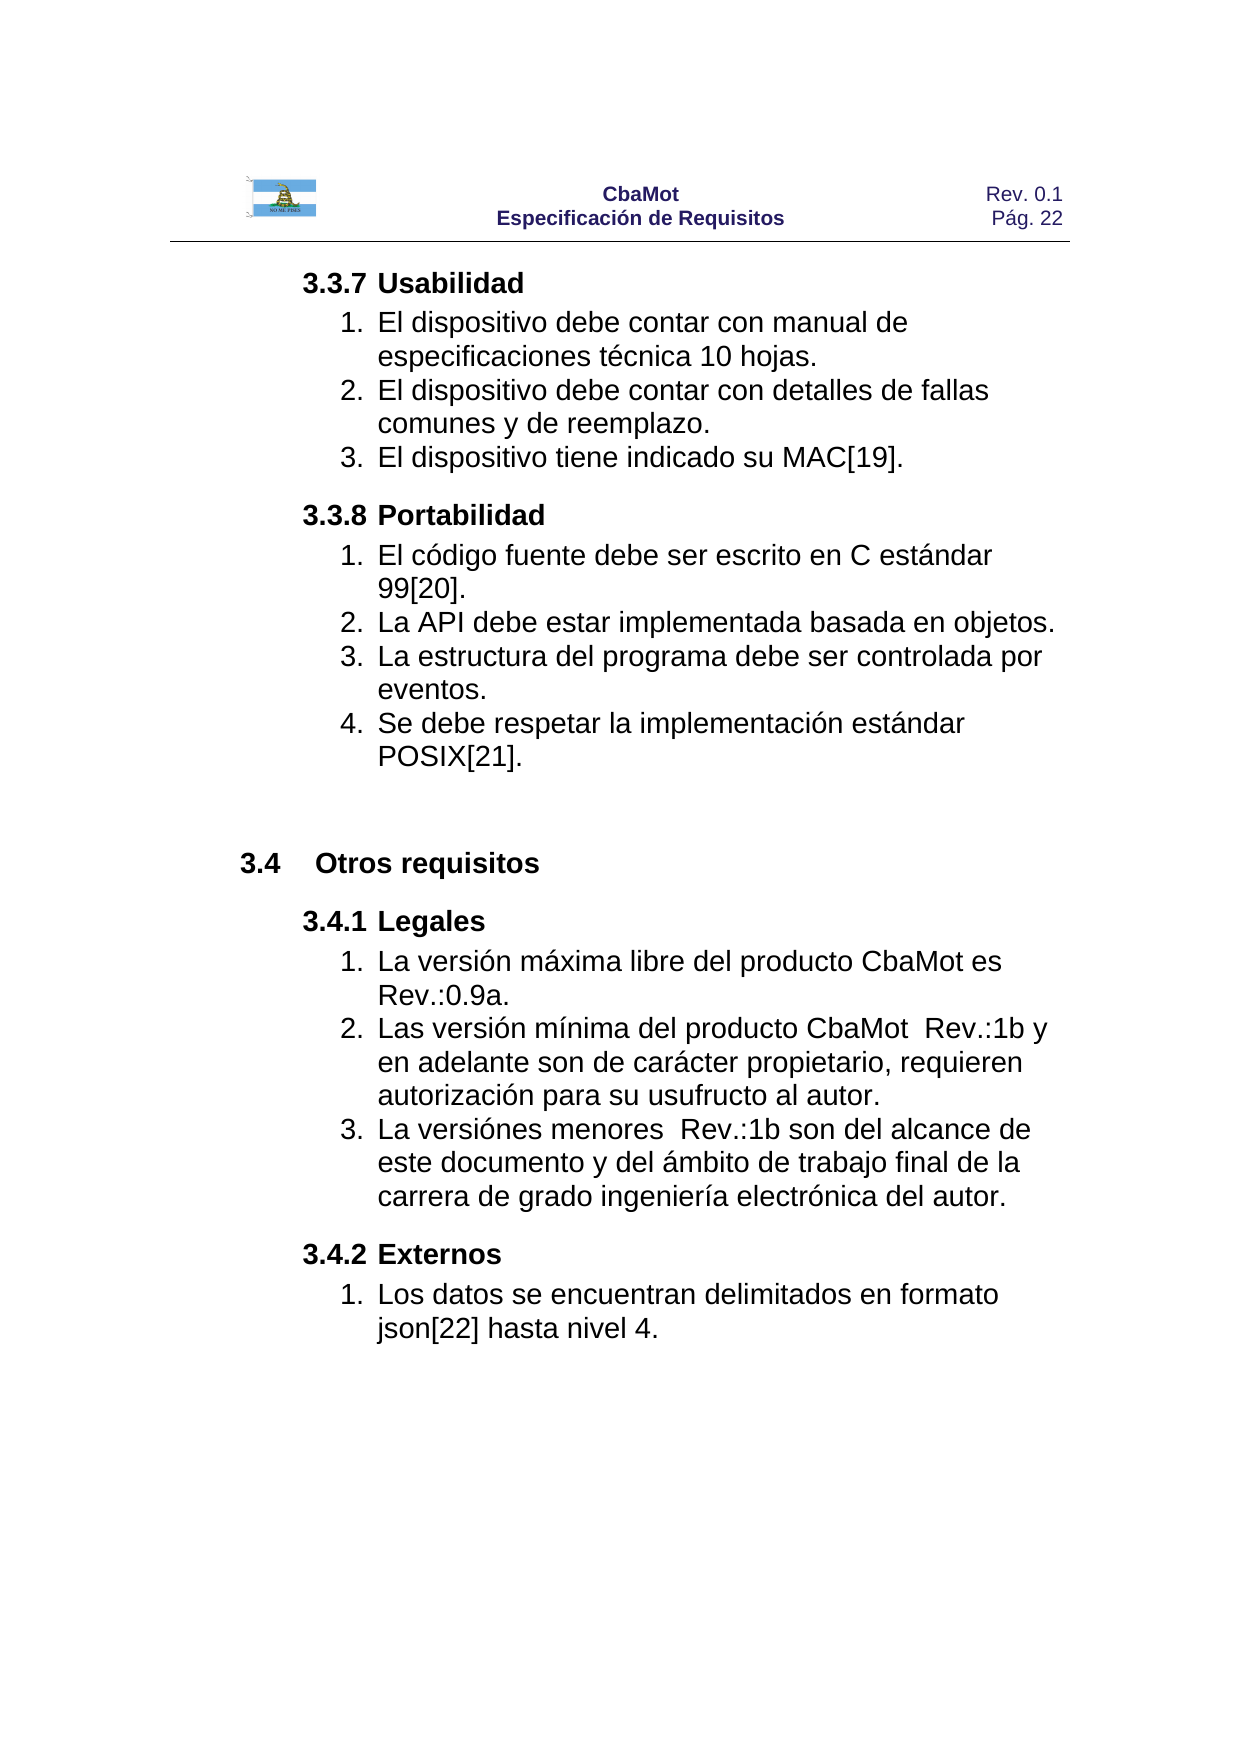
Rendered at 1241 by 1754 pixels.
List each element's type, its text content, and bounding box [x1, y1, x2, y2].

list El dispositivo debe contar con manual de especificaciones técnica 10 hojas. [340, 305, 1063, 372]
list El código fuente debe ser escrito en C estándar 99[20]. [340, 538, 1063, 605]
subtitle Otros requisitos [240, 846, 1063, 879]
list La versiónes menores Rev.:1b son del alcance de este documento y del ámbito de trabajo final de la carrera de grado ingeniería electrónica del autor. [340, 1112, 1063, 1212]
subtitle Portabilidad [302, 498, 1063, 532]
picture [242, 174, 320, 220]
list El dispositivo tiene indicado su MAC[19]. [340, 439, 1063, 473]
list El dispositivo debe contar con detalles de fallas comunes y de reemplazo. [340, 372, 1063, 439]
subtitle Usabilidad [302, 266, 1063, 299]
list La estructura del programa debe ser controlada por eventos. [340, 638, 1063, 706]
list La API debe estar implementada basada en objetos. [340, 605, 1063, 638]
list Se debe respetar la implementación estándar POSIX[21]. [340, 706, 1063, 773]
subtitle Legales [302, 904, 1063, 938]
list Los datos se encuentran delimitados en formato json[22] hasta nivel 4. [340, 1277, 1063, 1344]
subtitle Externos [302, 1237, 1063, 1271]
list La versión máxima libre del producto CbaMot es Rev.:0.9a. [340, 944, 1063, 1011]
list Las versión mínima del producto CbaMot Rev.:1b y en adelante son de carácter propietario, requieren autorización para su usufructo al autor. [340, 1011, 1063, 1112]
